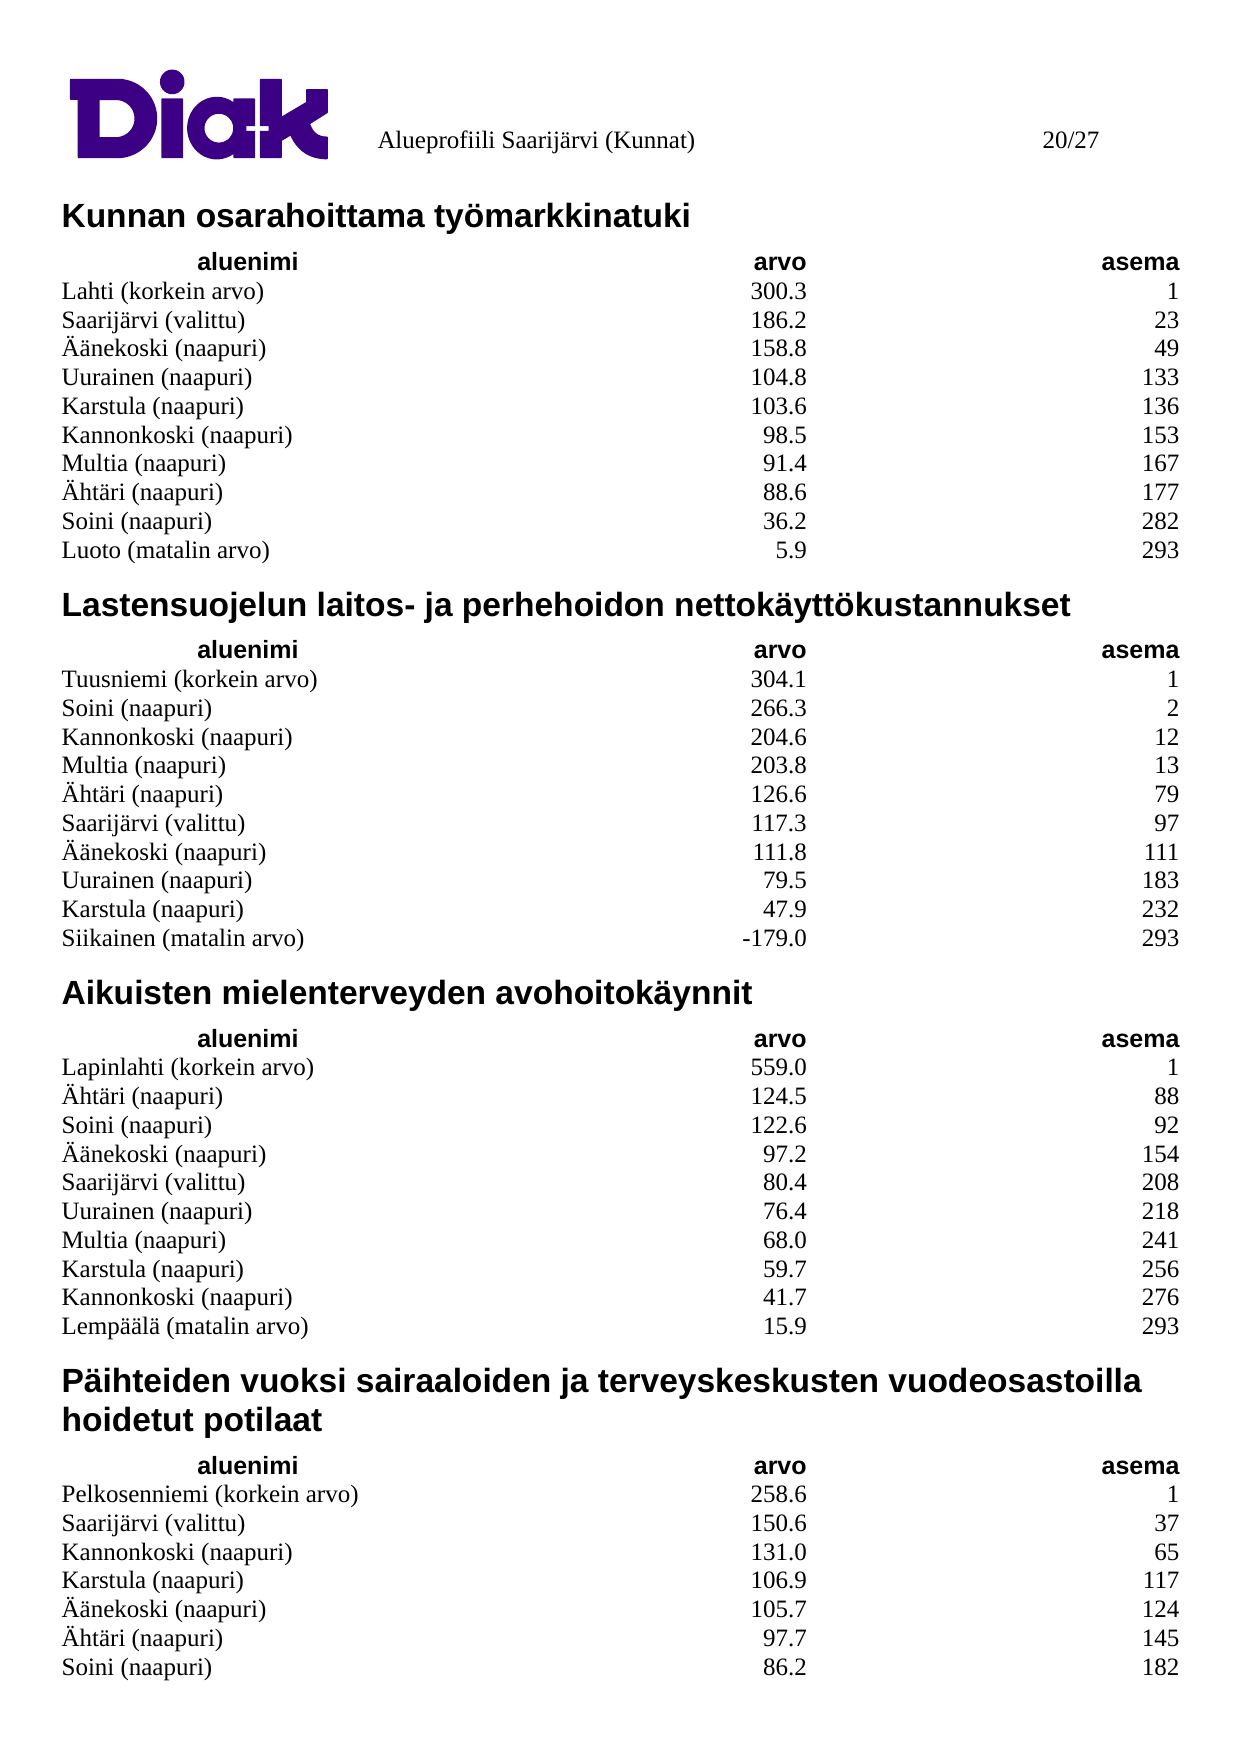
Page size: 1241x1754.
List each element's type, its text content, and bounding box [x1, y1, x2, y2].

subtitle Lastensuojelun laitos- ja perhehoidon nettokäyttökustannukset [61, 584, 1179, 623]
table_cell Ähtäri (naapuri) [61, 477, 434, 506]
table_cell 122.6 [434, 1110, 806, 1139]
subtitle Kunnan osarahoittama työmarkkinatuki [61, 196, 1179, 235]
table_cell 79.5 [434, 866, 806, 894]
table_cell 49 [806, 334, 1179, 362]
table_cell 256 [806, 1254, 1179, 1282]
table_cell 92 [806, 1110, 1179, 1139]
table_cell 1 [806, 1479, 1179, 1508]
table_cell 2 [806, 693, 1179, 722]
table_cell Soini (naapuri) [61, 506, 434, 535]
table_cell 105.7 [434, 1594, 806, 1623]
table_cell 111 [806, 837, 1179, 866]
table_cell Kannonkoski (naapuri) [61, 420, 434, 448]
table_cell 88 [806, 1081, 1179, 1110]
table_cell 68.0 [434, 1225, 806, 1254]
table_cell 97.2 [434, 1139, 806, 1167]
table_cell 65 [806, 1537, 1179, 1566]
table_cell Ähtäri (naapuri) [61, 1081, 434, 1110]
table_cell 241 [806, 1225, 1179, 1254]
table_cell 559.0 [434, 1053, 806, 1081]
table_cell 126.6 [434, 779, 806, 808]
table_cell Soini (naapuri) [61, 1110, 434, 1139]
table_cell Multia (naapuri) [61, 449, 434, 477]
table_cell 153 [806, 420, 1179, 448]
subtitle Aikuisten mielenterveyden avohoitokäynnit [61, 973, 1179, 1011]
table_cell Saarijärvi (valittu) [61, 1508, 434, 1537]
table_header arvo [434, 636, 806, 664]
table_cell 1 [806, 276, 1179, 305]
table_cell 97.7 [434, 1623, 806, 1652]
table_cell 117.3 [434, 808, 806, 837]
table_cell Luoto (matalin arvo) [61, 535, 434, 563]
table_header asema [806, 1024, 1179, 1052]
table_cell Äänekoski (naapuri) [61, 1594, 434, 1623]
table_cell 282 [806, 506, 1179, 535]
table_cell 5.9 [434, 535, 806, 563]
table_cell Äänekoski (naapuri) [61, 334, 434, 362]
table_header asema [806, 1451, 1179, 1479]
table_cell Kannonkoski (naapuri) [61, 1537, 434, 1566]
table_cell Ähtäri (naapuri) [61, 1623, 434, 1652]
table_cell 293 [806, 923, 1179, 952]
table_cell Lempäälä (matalin arvo) [61, 1311, 434, 1340]
table_cell 208 [806, 1168, 1179, 1196]
table_cell 186.2 [434, 305, 806, 333]
table_header aluenimi [61, 1024, 434, 1052]
table_cell Uurainen (naapuri) [61, 362, 434, 391]
table_cell Saarijärvi (valittu) [61, 1168, 434, 1196]
table_cell 76.4 [434, 1196, 806, 1225]
table_cell 1 [806, 1053, 1179, 1081]
table_cell 80.4 [434, 1168, 806, 1196]
table_cell 158.8 [434, 334, 806, 362]
table_cell 111.8 [434, 837, 806, 866]
table_cell 293 [806, 535, 1179, 563]
table_cell Soini (naapuri) [61, 1652, 434, 1681]
table_cell Karstula (naapuri) [61, 391, 434, 420]
table_cell 145 [806, 1623, 1179, 1652]
table_header aluenimi [61, 247, 434, 276]
table_cell 79 [806, 779, 1179, 808]
table_cell Karstula (naapuri) [61, 1254, 434, 1282]
table_cell Kannonkoski (naapuri) [61, 722, 434, 751]
table_cell Karstula (naapuri) [61, 894, 434, 923]
table_cell 266.3 [434, 693, 806, 722]
table_cell Tuusniemi (korkein arvo) [61, 664, 434, 693]
table_cell Kannonkoski (naapuri) [61, 1283, 434, 1311]
table_cell 133 [806, 362, 1179, 391]
table_cell 12 [806, 722, 1179, 751]
table_cell 88.6 [434, 477, 806, 506]
table_cell 15.9 [434, 1311, 806, 1340]
table_cell 59.7 [434, 1254, 806, 1282]
table_cell 218 [806, 1196, 1179, 1225]
table_cell 276 [806, 1283, 1179, 1311]
table_cell 131.0 [434, 1537, 806, 1566]
table_header arvo [434, 1024, 806, 1052]
table_cell 97 [806, 808, 1179, 837]
table_cell 13 [806, 751, 1179, 779]
table_cell Uurainen (naapuri) [61, 1196, 434, 1225]
table_cell 182 [806, 1652, 1179, 1681]
table_cell 23 [806, 305, 1179, 333]
table_header arvo [434, 1451, 806, 1479]
table_cell 258.6 [434, 1479, 806, 1508]
table_cell 86.2 [434, 1652, 806, 1681]
table_cell Ähtäri (naapuri) [61, 779, 434, 808]
table_cell Saarijärvi (valittu) [61, 305, 434, 333]
table_cell Saarijärvi (valittu) [61, 808, 434, 837]
table_cell 103.6 [434, 391, 806, 420]
table_cell 91.4 [434, 449, 806, 477]
table_cell 106.9 [434, 1566, 806, 1594]
table_cell Multia (naapuri) [61, 751, 434, 779]
table_cell Lahti (korkein arvo) [61, 276, 434, 305]
table_cell 98.5 [434, 420, 806, 448]
table_cell 36.2 [434, 506, 806, 535]
table_cell 177 [806, 477, 1179, 506]
table_cell 304.1 [434, 664, 806, 693]
table_cell 136 [806, 391, 1179, 420]
table_header asema [806, 636, 1179, 664]
table_cell 183 [806, 866, 1179, 894]
table_cell Uurainen (naapuri) [61, 866, 434, 894]
table_cell 47.9 [434, 894, 806, 923]
table_cell Karstula (naapuri) [61, 1566, 434, 1594]
table_cell 104.8 [434, 362, 806, 391]
table_cell 37 [806, 1508, 1179, 1537]
table_header asema [806, 247, 1179, 276]
table_cell 150.6 [434, 1508, 806, 1537]
table_cell Lapinlahti (korkein arvo) [61, 1053, 434, 1081]
table_cell 117 [806, 1566, 1179, 1594]
table_cell 300.3 [434, 276, 806, 305]
table_cell 167 [806, 449, 1179, 477]
table_cell 41.7 [434, 1283, 806, 1311]
subtitle Päihteiden vuoksi sairaaloiden ja terveyskeskusten vuodeosastoilla hoidetut potilaat [61, 1361, 1179, 1438]
table_cell 203.8 [434, 751, 806, 779]
table_cell Äänekoski (naapuri) [61, 837, 434, 866]
table_cell 204.6 [434, 722, 806, 751]
table_cell 1 [806, 664, 1179, 693]
table_header arvo [434, 247, 806, 276]
table_cell 124 [806, 1594, 1179, 1623]
table_cell 293 [806, 1311, 1179, 1340]
table_header aluenimi [61, 636, 434, 664]
table_cell Pelkosenniemi (korkein arvo) [61, 1479, 434, 1508]
table_cell 124.5 [434, 1081, 806, 1110]
table_header aluenimi [61, 1451, 434, 1479]
table_cell Soini (naapuri) [61, 693, 434, 722]
table_cell -179.0 [434, 923, 806, 952]
table_cell 154 [806, 1139, 1179, 1167]
table_cell Siikainen (matalin arvo) [61, 923, 434, 952]
table_cell 232 [806, 894, 1179, 923]
table_cell Multia (naapuri) [61, 1225, 434, 1254]
table_cell Äänekoski (naapuri) [61, 1139, 434, 1167]
